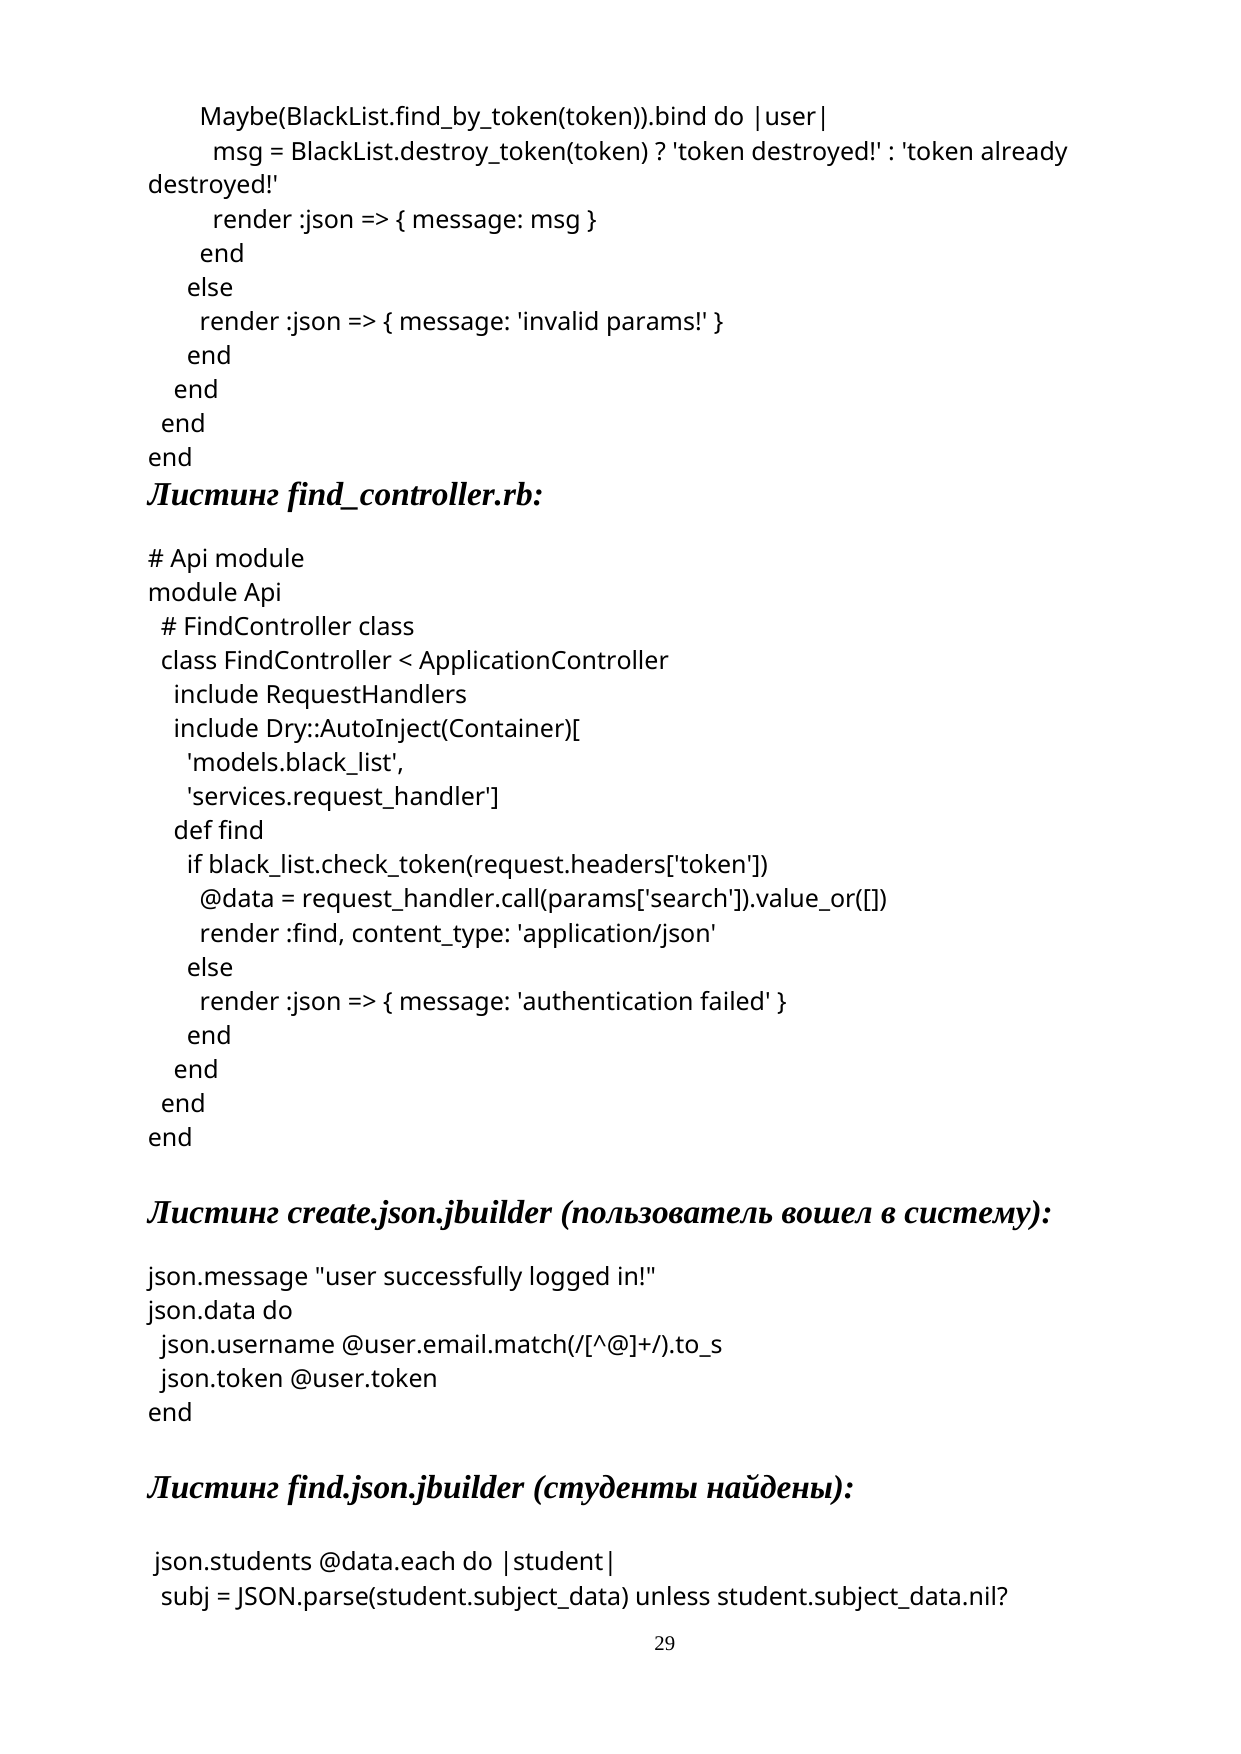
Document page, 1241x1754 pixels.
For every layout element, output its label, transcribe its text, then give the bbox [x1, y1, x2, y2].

text render :find, content_type: 'application/json' [148, 915, 1181, 949]
text Maybe(BlackList.find_by_token(token)).bind do |user| [148, 99, 1181, 133]
text render :json => { message: 'invalid params!' } [148, 303, 1181, 337]
text end [148, 1051, 1181, 1086]
text Листинг find.json.jbuilder (студенты найдены): [148, 1467, 1181, 1506]
text end [148, 337, 1181, 372]
text else [148, 269, 1181, 303]
text include Dry::AutoInject(Container)[ [148, 711, 1181, 745]
text subj = JSON.parse(student.subject_data) unless student.subject_data.nil? [148, 1578, 1181, 1612]
text Листинг find_controller.rb: [148, 474, 1181, 512]
text json.data do [148, 1293, 1181, 1327]
text end [148, 1086, 1181, 1119]
text end [148, 1017, 1181, 1051]
text class FindController < ApplicationController [148, 643, 1181, 677]
text json.message "user successfully logged in!" [148, 1259, 1181, 1293]
text 'services.request_handler'] [148, 779, 1181, 813]
text json.username @user.email.match(/[^@]+/).to_s [148, 1327, 1181, 1361]
text # Api module [148, 541, 1181, 574]
text if black_list.check_token(request.headers['token']) [148, 847, 1181, 881]
text end [148, 1119, 1181, 1154]
text Листинг create.json.jbuilder (пользователь вошел в систему): [148, 1192, 1181, 1230]
text else [148, 949, 1181, 983]
text end [148, 1395, 1181, 1429]
text end [148, 406, 1181, 440]
text @data = request_handler.call(params['search']).value_or([]) [148, 881, 1181, 915]
text end [148, 440, 1181, 474]
text msg = BlackList.destroy_token(token) ? 'token destroyed!' : 'token already destroyed!' [148, 133, 1181, 201]
text # FindController class [148, 609, 1181, 643]
text end [148, 235, 1181, 269]
text include RequestHandlers [148, 677, 1181, 711]
text def find [148, 813, 1181, 847]
text json.token @user.token [148, 1361, 1181, 1395]
text json.students @data.each do |student| [148, 1544, 1181, 1578]
text render :json => { message: msg } [148, 201, 1181, 235]
text 'models.black_list', [148, 745, 1181, 779]
text end [148, 372, 1181, 406]
text render :json => { message: 'authentication failed' } [148, 983, 1181, 1017]
text module Api [148, 574, 1181, 609]
